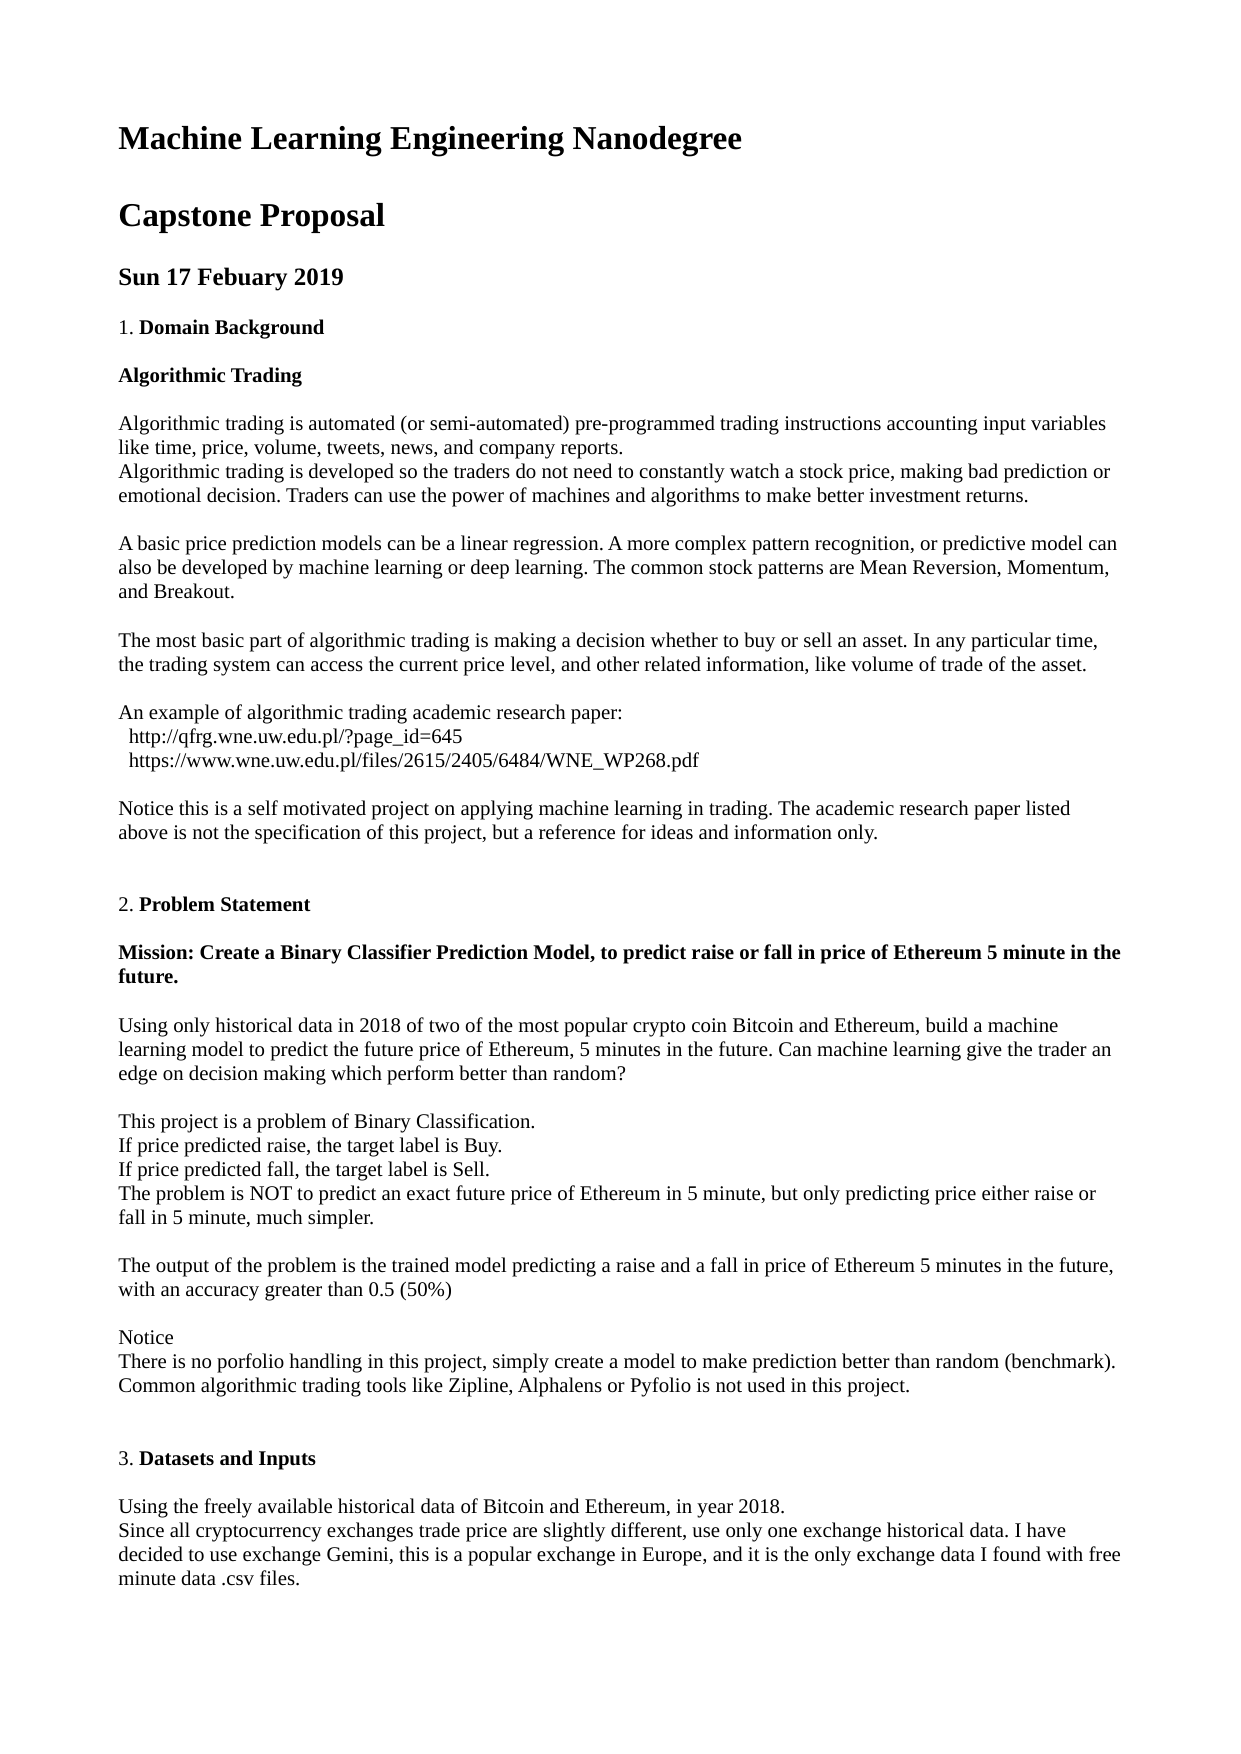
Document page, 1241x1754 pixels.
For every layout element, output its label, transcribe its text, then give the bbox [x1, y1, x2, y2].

text Algorithmic Trading [118, 363, 1122, 387]
text https://www.wne.uw.edu.pl/files/2615/2405/6484/WNE_WP268.pdf [118, 748, 1122, 772]
text Common algorithmic trading tools like Zipline, Alphalens or Pyfolio is not used in this project. [118, 1373, 1122, 1397]
text If price predicted raise, the target label is Buy. [118, 1133, 1122, 1157]
text 3. Datasets and Inputs [118, 1446, 1122, 1470]
text Algorithmic trading is automated (or semi-automated) pre-programmed trading instructions accounting input variables like time, price, volume, tweets, news, and company reports. [118, 411, 1122, 459]
text Notice [118, 1325, 1122, 1349]
text A basic price prediction models can be a linear regression. A more complex pattern recognition, or predictive model can also be developed by machine learning or deep learning. The common stock patterns are Mean Reversion, Momentum, and Breakout. [118, 531, 1122, 603]
text Sun 17 Febuary 2019 [118, 262, 1122, 291]
text Since all cryptocurrency exchanges trade price are slightly different, use only one exchange historical data. I have decided to use exchange Gemini, this is a popular exchange in Europe, and it is the only exchange data I found with free minute data .csv files. [118, 1518, 1122, 1590]
text Notice this is a self motivated project on applying machine learning in trading. The academic research paper listed above is not the specification of this project, but a reference for ideas and information only. [118, 796, 1122, 844]
text Mission: Create a Binary Classifier Prediction Model, to predict raise or fall in price of Ethereum 5 minute in the future. [118, 940, 1122, 988]
text There is no porfolio handling in this project, simply create a model to make prediction better than random (benchmark). [118, 1349, 1122, 1373]
text Capstone Proposal [118, 195, 1122, 233]
text The most basic part of algorithmic trading is making a decision whether to buy or sell an asset. In any particular time, the trading system can access the current price level, and other related information, like volume of trade of the asset. [118, 627, 1122, 676]
text Using only historical data in 2018 of two of the most popular crypto coin Bitcoin and Ethereum, build a machine learning model to predict the future price of Ethereum, 5 minutes in the future. Can machine learning give the trader an edge on decision making which perform better than random? [118, 1012, 1122, 1085]
text 2. Problem Statement [118, 892, 1122, 916]
text An example of algorithmic trading academic research paper: [118, 700, 1122, 724]
text Algorithmic trading is developed so the traders do not need to constantly watch a stock price, making bad prediction or emotional decision. Traders can use the power of machines and algorithms to make better investment returns. [118, 459, 1122, 507]
text Machine Learning Engineering Nanodegree [118, 118, 1122, 156]
text The output of the problem is the trained model predicting a raise and a fall in price of Ethereum 5 minutes in the future, with an accuracy greater than 0.5 (50%) [118, 1253, 1122, 1301]
text 1. Domain Background [118, 315, 1122, 339]
text http://qfrg.wne.uw.edu.pl/?page_id=645 [118, 724, 1122, 748]
text If price predicted fall, the target label is Sell. [118, 1157, 1122, 1181]
text This project is a problem of Binary Classification. [118, 1109, 1122, 1133]
text Using the freely available historical data of Bitcoin and Ethereum, in year 2018. [118, 1494, 1122, 1518]
text The problem is NOT to predict an exact future price of Ethereum in 5 minute, but only predicting price either raise or fall in 5 minute, much simpler. [118, 1181, 1122, 1229]
